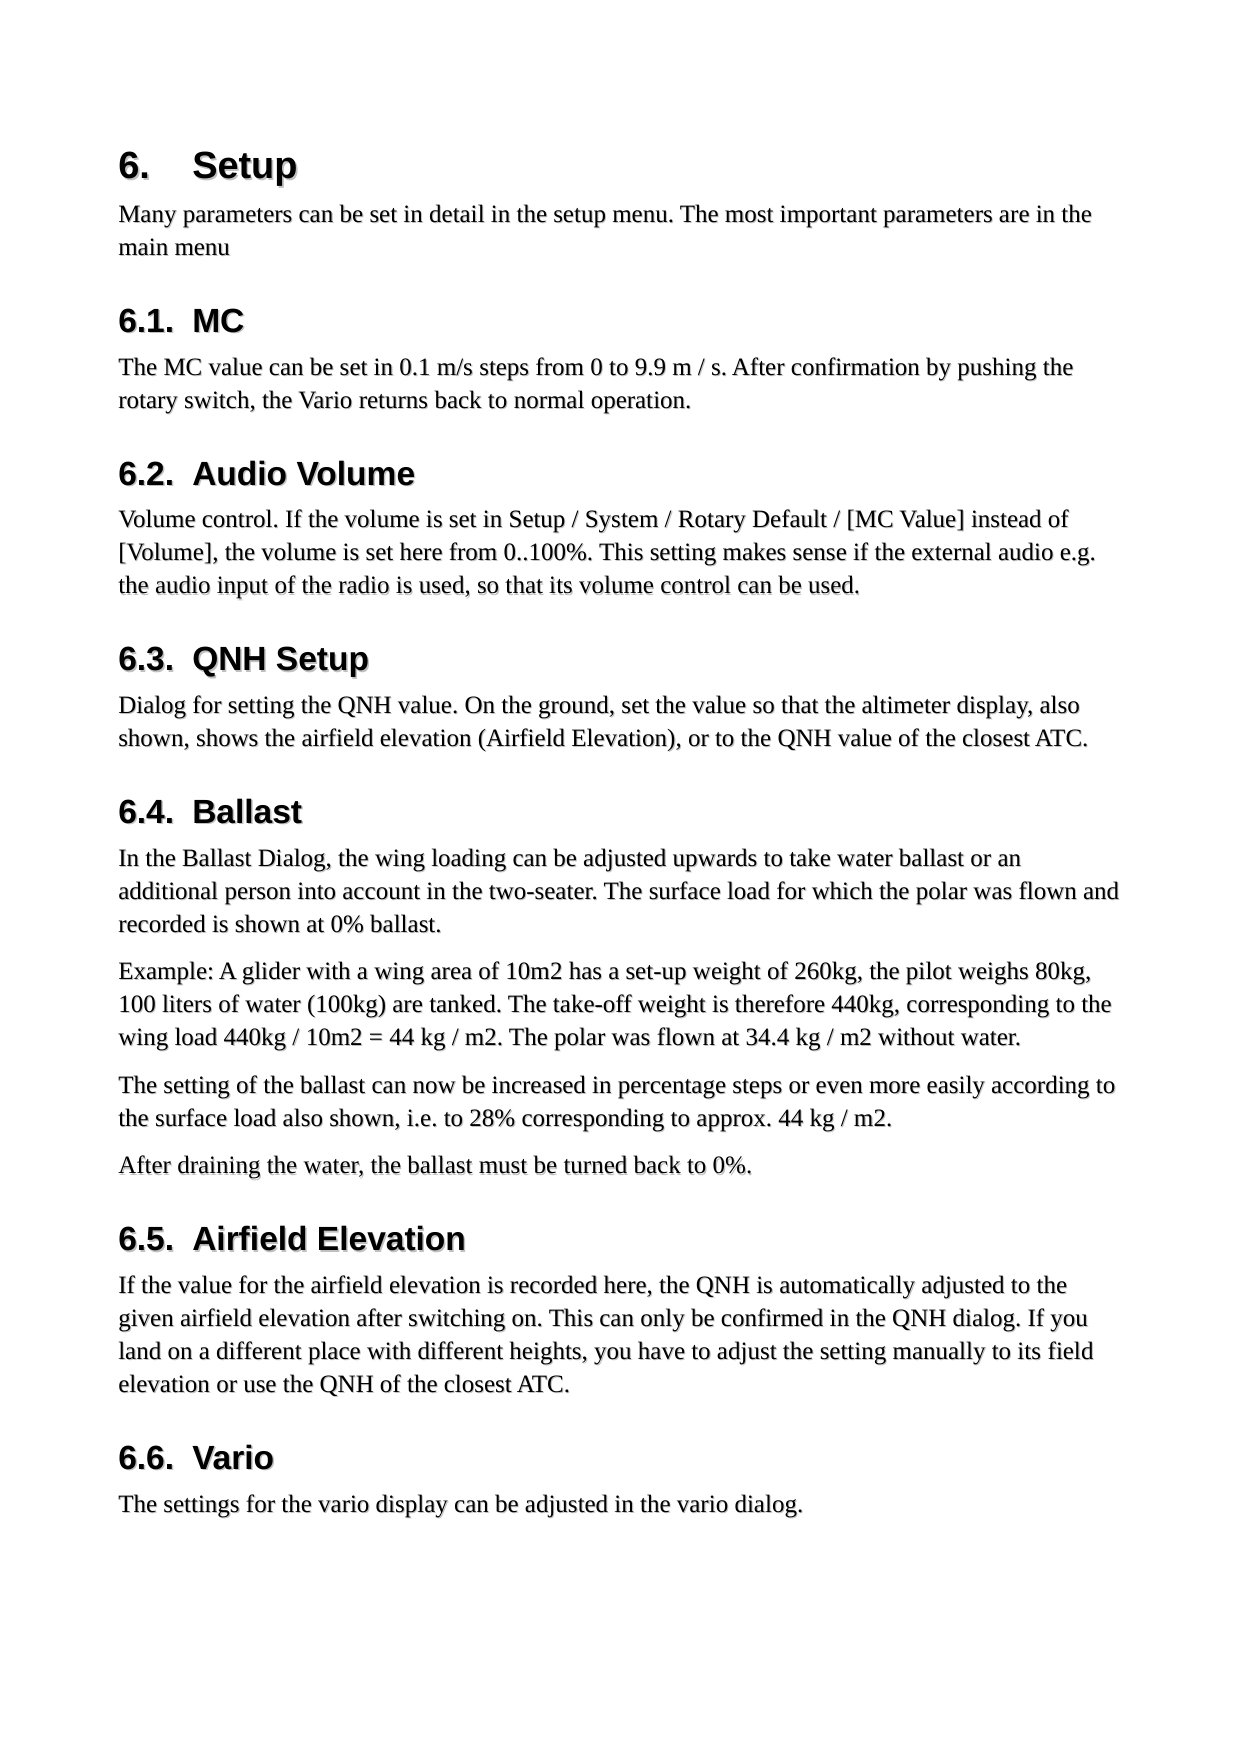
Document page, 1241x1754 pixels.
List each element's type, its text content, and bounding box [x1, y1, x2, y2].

text Many parameters can be set in detail in the setup menu. The most important parameters are in the main menu [118, 199, 1122, 261]
subtitle Vario [118, 1438, 1122, 1476]
text Dialog for setting the QNH value. On the ground, set the value so that the altimeter display, also shown, shows the airfield elevation (Airfield Elevation), or to the QNH value of the closest ATC. [118, 690, 1122, 752]
text The setting of the ballast can now be increased in percentage steps or even more easily according to the surface load also shown, i.e. to 28% corresponding to approx. 44 kg / m2. [118, 1070, 1122, 1132]
text Example: A glider with a wing area of 10m2 has a set-up weight of 260kg, the pilot weighs 80kg, 100 liters of water (100kg) are tanked. The take-off weight is therefore 440kg, corresponding to the wing load 440kg / 10m2 = 44 kg / m2. The polar was flown at 34.4 kg / m2 without water. [118, 956, 1122, 1051]
text After draining the water, the ballast must be turned back to 0%. [118, 1151, 1122, 1179]
subtitle Ballast [118, 792, 1122, 830]
text In the Ballast Dialog, the wing loading can be adjusted upwards to take water ballast or an additional person into account in the two-seater. The surface load for which the polar was flown and recorded is shown at 0% ballast. [118, 843, 1122, 937]
subtitle MC [118, 301, 1122, 339]
subtitle Setup [118, 143, 1122, 187]
text The settings for the vario display can be adjusted in the vario dialog. [118, 1489, 1122, 1518]
subtitle Airfield Elevation [118, 1219, 1122, 1258]
text Volume control. If the volume is set in Setup / System / Rotary Default / [MC Value] instead of [Volume], the volume is set here from 0..100%. This setting makes sense if the external audio e.g. the audio input of the radio is used, so that its volume control can be used. [118, 504, 1122, 599]
subtitle QNH Setup [118, 639, 1122, 678]
subtitle Audio Volume [118, 453, 1122, 492]
text The MC value can be set in 0.1 m/s steps from 0 to 9.9 m / s. After confirmation by pushing the rotary switch, the Vario returns back to normal operation. [118, 352, 1122, 414]
text If the value for the airfield elevation is recorded here, the QNH is automatically adjusted to the given airfield elevation after switching on. This can only be confirmed in the QNH dialog. If you land on a different place with different heights, you have to adjust the setting manually to its field elevation or use the QNH of the closest ATC. [118, 1270, 1122, 1398]
